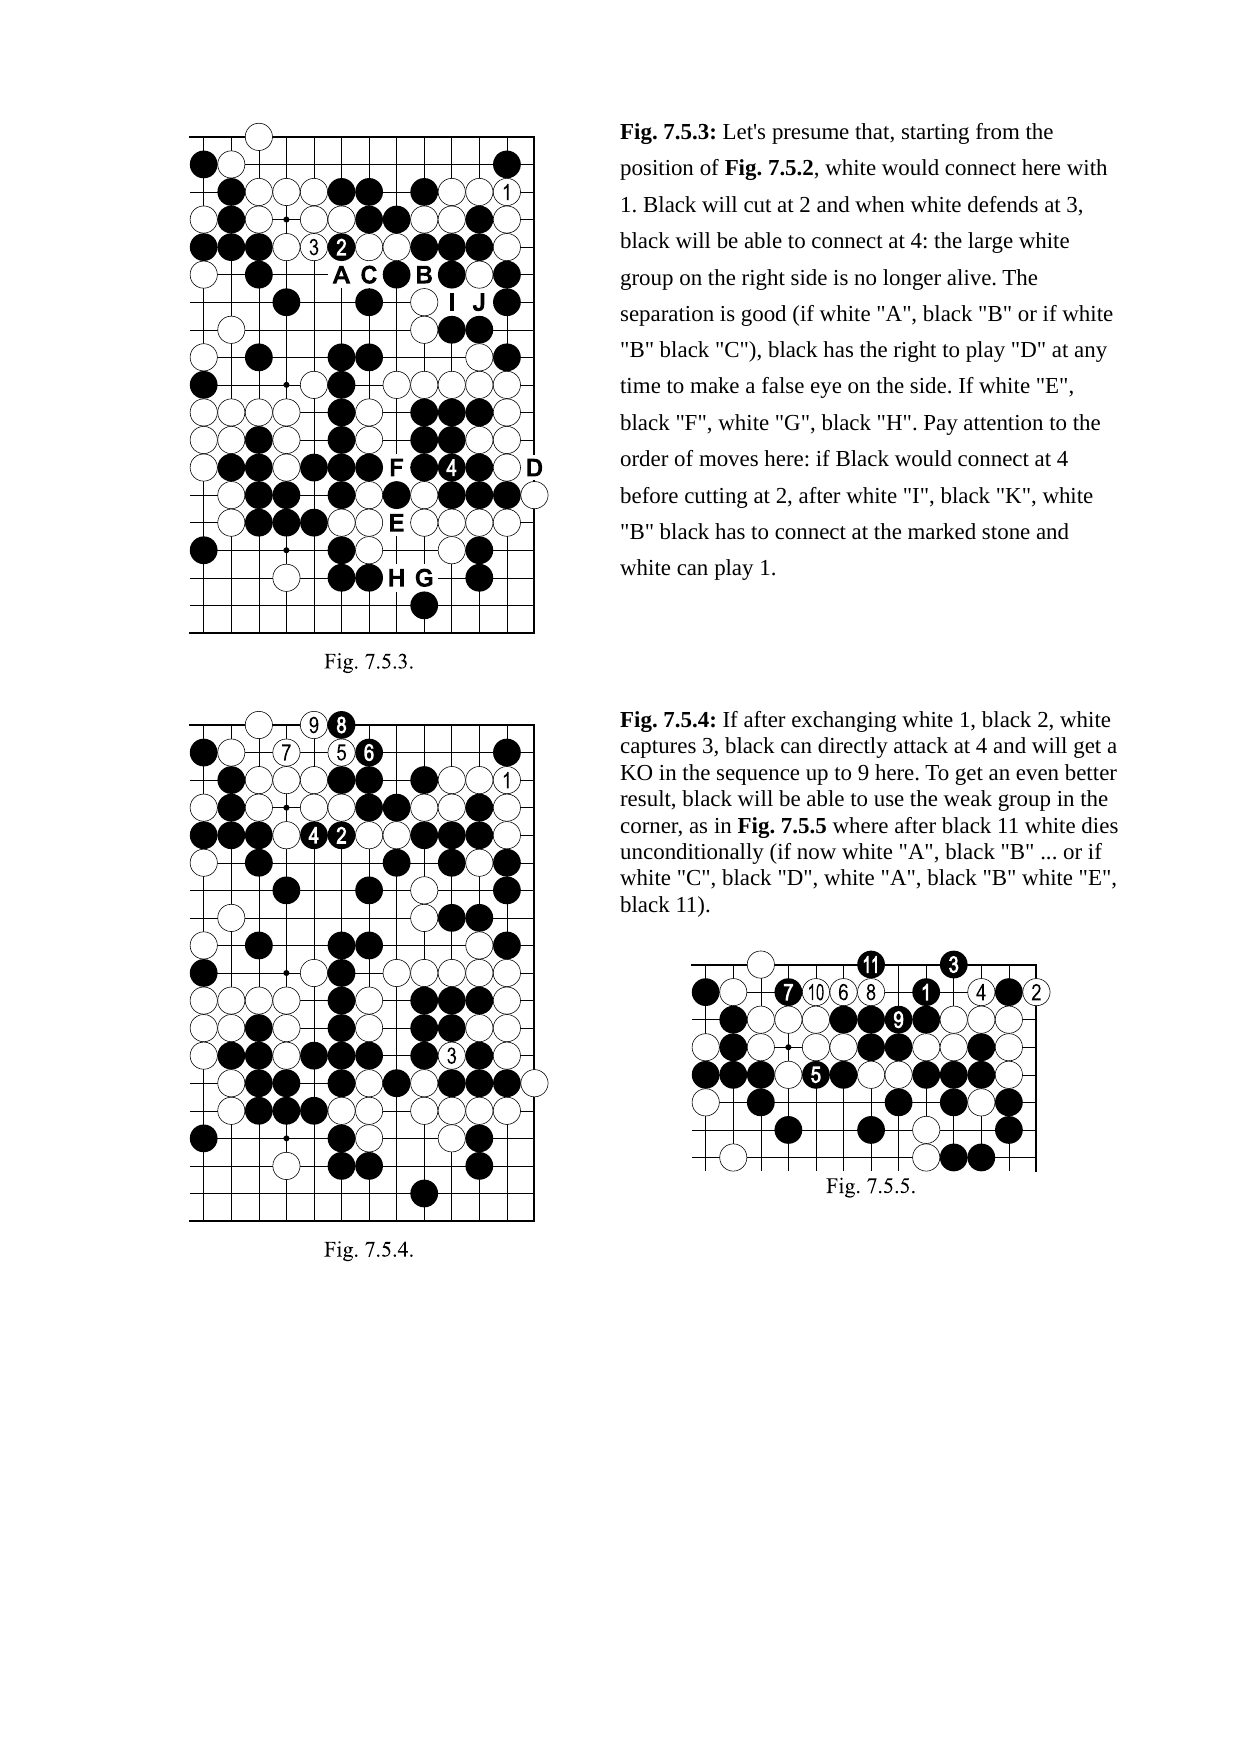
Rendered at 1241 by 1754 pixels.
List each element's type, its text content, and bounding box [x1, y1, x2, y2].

table_header Fig. 7.5.3: Let's presume that, starting from the position of Fig. 7.5.2, white would connect here with 1. Black will cut at 2 and when white defends at 3, black will be able to connect at 4: the large white group on the right side is no longer alive. The separation is good (if white "A", black "B" or if white "B" black "C"), black has the right to play "D" at any time to make a false eye on the side. If white "E", black "F", white "G", black "H". Pay attention to the order of moves here: if Black would connect at 4 before cutting at 2, after white "I", black "K", white "B" black has to connect at the marked stone and white can play 1. [620, 118, 1122, 706]
table_header [118, 118, 620, 706]
table_cell Fig. 7.5.4: If after exchanging white 1, black 2, white captures 3, black can directly attack at 4 and will get a KO in the sequence up to 9 here. To get an even better result, black will be able to use the weak group in the corner, as in Fig. 7.5.5 where after black 11 white dies unconditionally (if now white "A", black "B" ... or if white "C", black "D", white "A", black "B" white "E", black 11). [620, 706, 1122, 946]
table_cell [620, 946, 1122, 1294]
table_cell [118, 706, 620, 1294]
